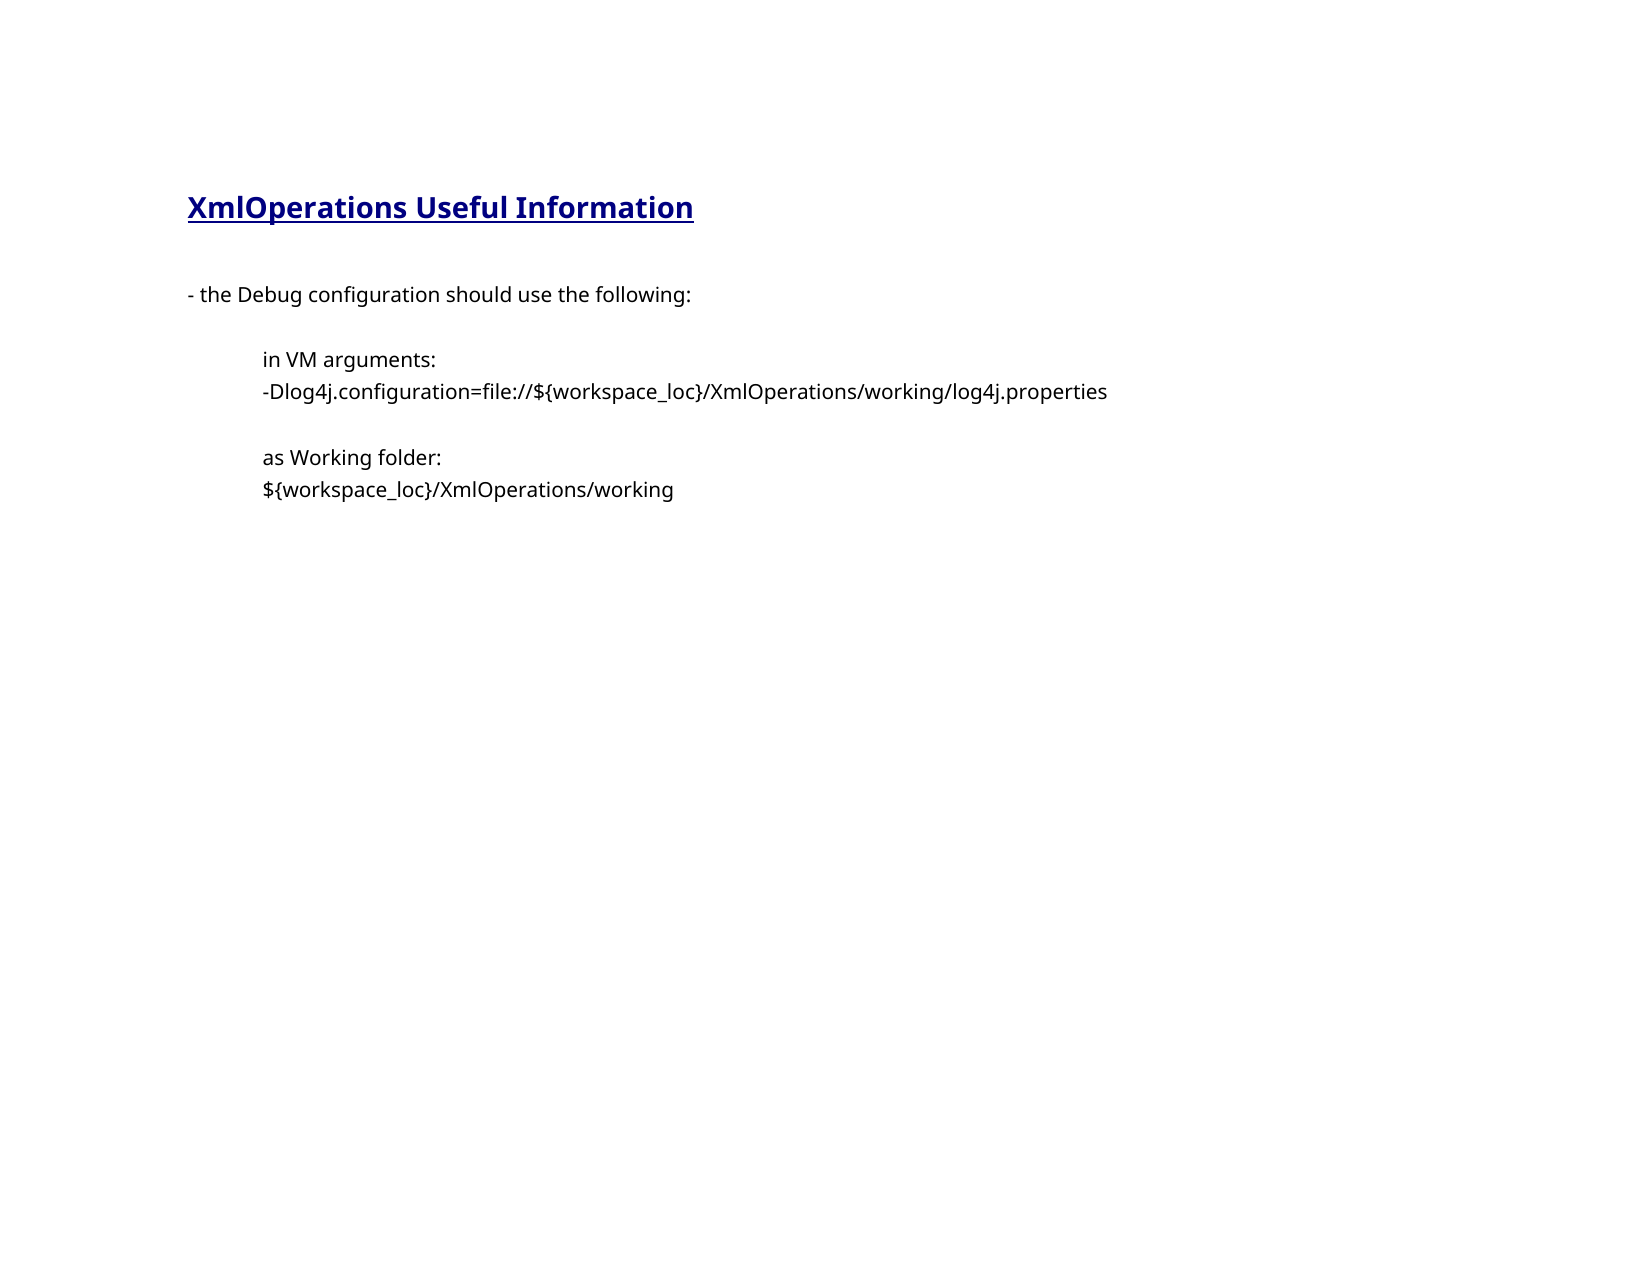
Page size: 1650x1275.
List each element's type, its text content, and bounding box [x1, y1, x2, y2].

text in VM arguments: [187, 345, 1462, 373]
subtitle XmlOperations Useful Information [187, 187, 1462, 266]
text as Working folder: [187, 443, 1462, 471]
text -Dlog4j.configuration=file://${workspace_loc}/XmlOperations/working/log4j.properties [187, 378, 1462, 406]
text - the Debug configuration should use the following: [187, 280, 1462, 308]
text ${workspace_loc}/XmlOperations/working [187, 475, 1462, 504]
